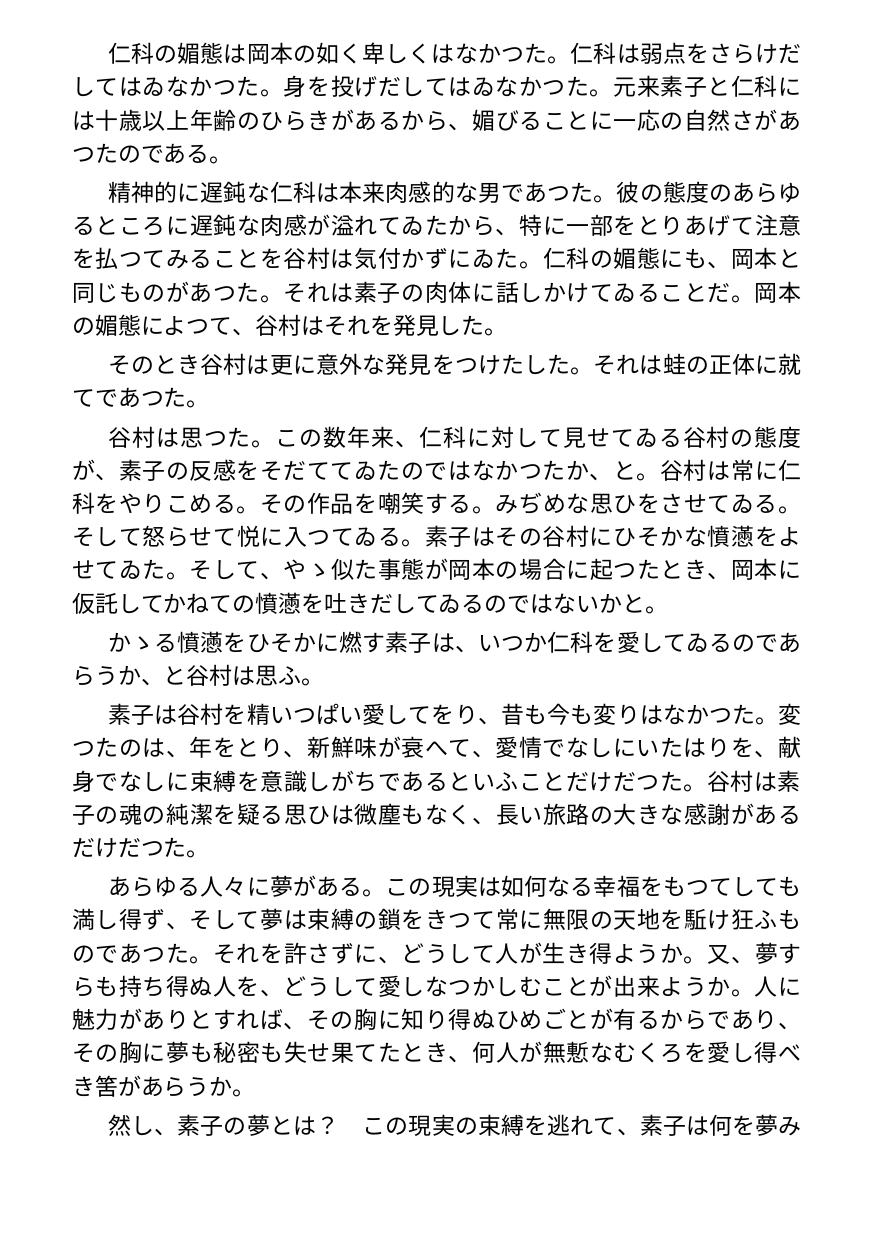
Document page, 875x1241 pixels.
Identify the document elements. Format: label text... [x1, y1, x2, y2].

text 然し、素子の夢とは？ この現実の束縛を逃れて、素子は何を夢み [72, 1108, 802, 1141]
text 精神的に遅鈍な仁科は本来肉感的な男であつた。彼の態度のあらゆるところに遅鈍な肉感が溢れてゐたから、特に一部をとりあげて注意を払つてみることを谷村は気付かずにゐた。仁科の媚態にも、岡本と同じものがあつた。それは素子の肉体に話しかけてゐることだ。岡本の媚態によつて、谷村はそれを発見した。 [72, 175, 802, 341]
text 仁科の媚態は岡本の如く卑しくはなかつた。仁科は弱点をさらけだしてはゐなかつた。身を投げだしてはゐなかつた。元来素子と仁科には十歳以上年齢のひらきがあるから、媚びることに一応の自然さがあつたのである。 [72, 36, 802, 169]
text あらゆる人々に夢がある。この現実は如何なる幸福をもつてしても満し得ず、そして夢は束縛の鎖をきつて常に無限の天地を駈け狂ふものであつた。それを許さずに、どうして人が生き得ようか。又、夢すらも持ち得ぬ人を、どうして愛しなつかしむことが出来ようか。人に魅力がありとすれば、その胸に知り得ぬひめごとが有るからであり、その胸に夢も秘密も失せ果てたとき、何人が無慙なむくろを愛し得べき筈があらうか。 [72, 869, 802, 1102]
text 素子は谷村を精いつぱい愛してをり、昔も今も変りはなかつた。変つたのは、年をとり、新鮮味が衰へて、愛情でなしにいたはりを、献身でなしに束縛を意識しがちであるといふことだけだつた。谷村は素子の魂の純潔を疑る思ひは微塵もなく、長い旅路の大きな感謝があるだけだつた。 [72, 697, 802, 863]
text そのとき谷村は更に意外な発見をつけたした。それは蛙の正体に就てであつた。 [72, 347, 802, 413]
text かゝる憤懣をひそかに燃す素子は、いつか仁科を愛してゐるのであらうか、と谷村は思ふ。 [72, 625, 802, 691]
text 谷村は思つた。この数年来、仁科に対して見せてゐる谷村の態度が、素子の反感をそだててゐたのではなかつたか、と。谷村は常に仁科をやりこめる。その作品を嘲笑する。みぢめな思ひをさせてゐる。そして怒らせて悦に入つてゐる。素子はその谷村にひそかな憤懣をよせてゐた。そして、やゝ似た事態が岡本の場合に起つたとき、岡本に仮託してかねての憤懣を吐きだしてゐるのではないかと。 [72, 419, 802, 619]
